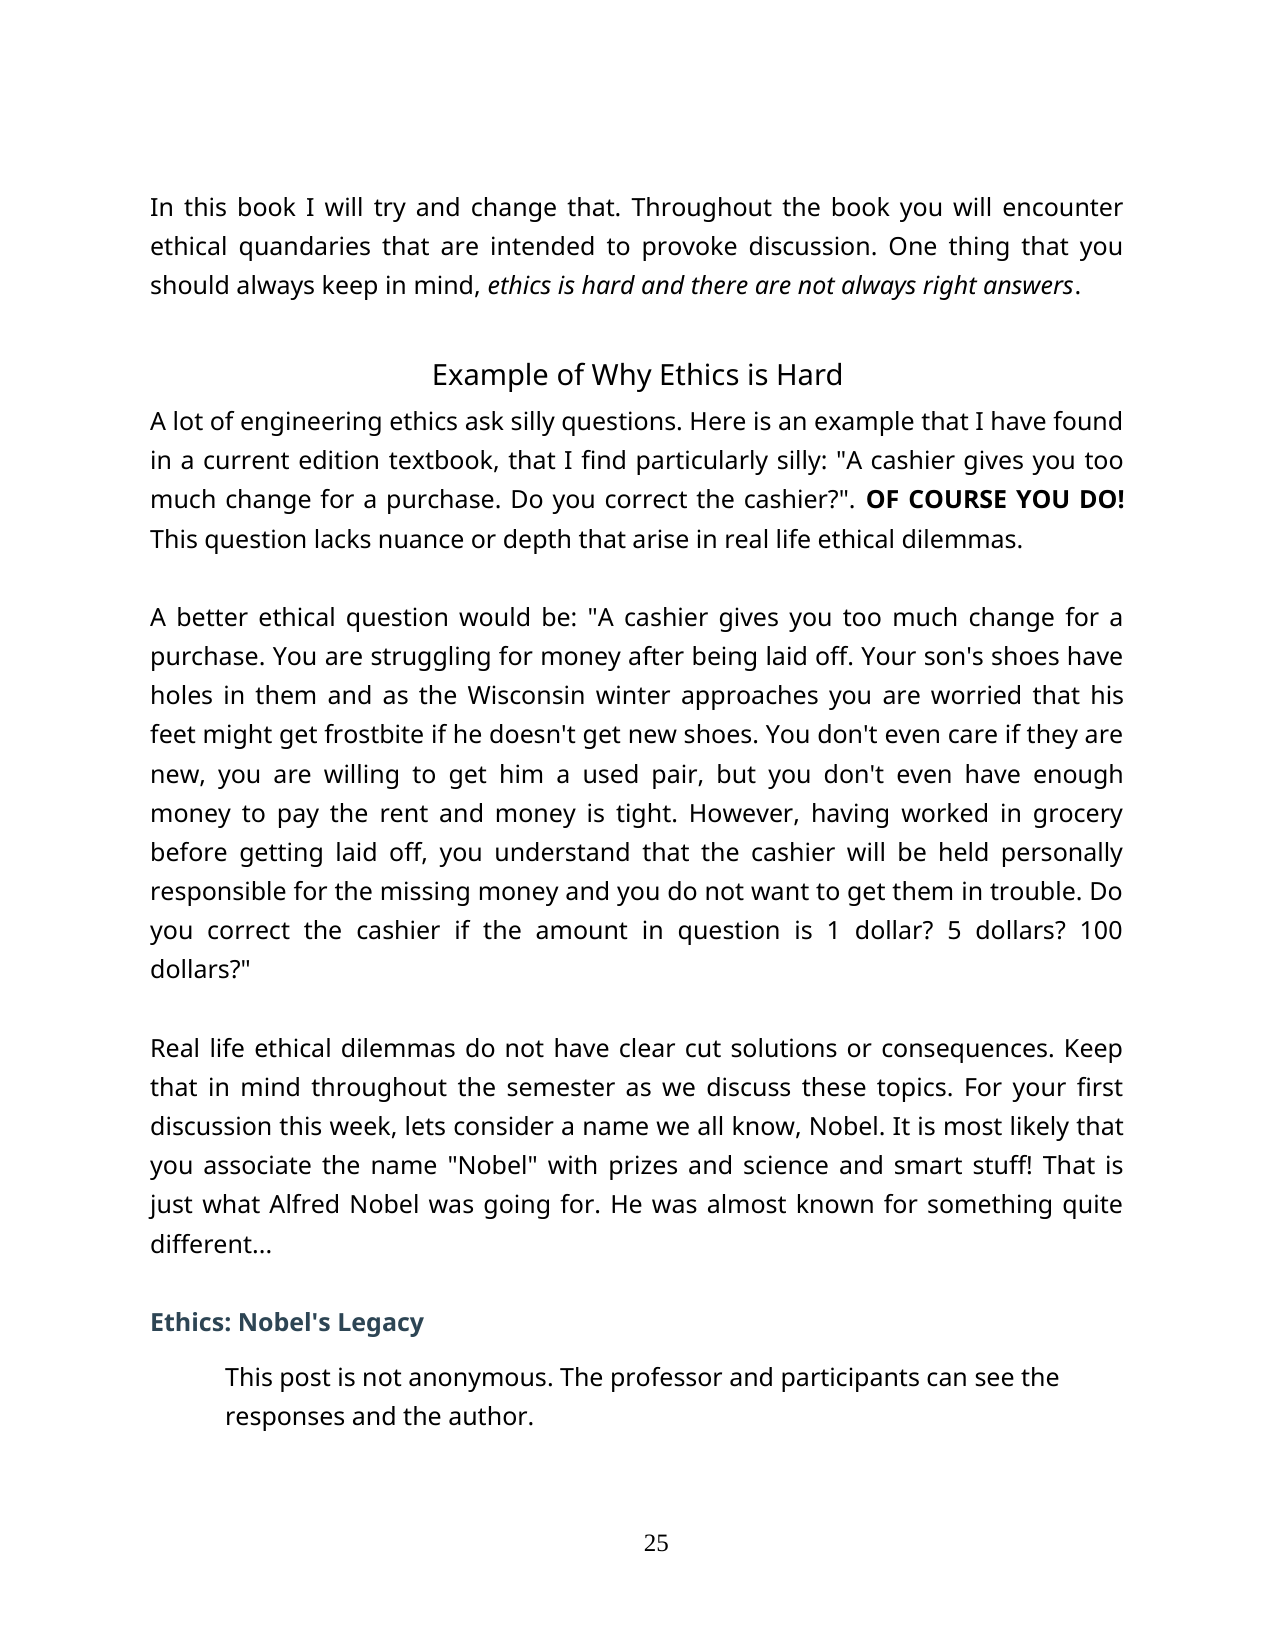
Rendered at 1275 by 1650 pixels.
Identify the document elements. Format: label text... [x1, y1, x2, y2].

text This post is not anonymous. The professor and participants can see the responses and the author. [225, 1359, 1125, 1433]
text Real life ethical dilemmas do not have clear cut solutions or consequences. Keep that in mind throughout the semester as we discuss these topics. For your first discussion this week, lets consider a name we all know, Nobel. It is most likely that you associate the name "Nobel" with prizes and science and smart stuff! That is just what Alfred Nobel was going for. He was almost known for something quite different... [150, 1031, 1125, 1260]
text In this book I will try and change that. Throughout the book you will encounter ethical quandaries that are intended to provoke discussion. One thing that you should always keep in mind, ethics is hard and there are not always right answers. [150, 189, 1125, 302]
subtitle Example of Why Ethics is Hard [150, 354, 1125, 394]
text A better ethical question would be: "A cashier gives you too much change for a purchase. You are struggling for money after being laid off. Your son's shoes have holes in them and as the Wisconsin winter approaches you are worried that his feet might get frostbite if he doesn't get new shoes. You don't even care if they are new, you are willing to get him a used pair, but you don't even have enough money to pay the rent and money is tight. However, having worked in grocery before getting laid off, you understand that the cashier will be held personally responsible for the missing money and you do not want to get them in trouble. Do you correct the cashier if the amount in question is 1 dollar? 5 dollars? 100 dollars?" [150, 600, 1125, 986]
text Ethics: Nobel's Legacy [150, 1305, 1109, 1339]
text A lot of engineering ethics ask silly questions. Here is an example that I have found in a current edition textbook, that I find particularly silly: "A cashier gives you too much change for a purchase. Do you correct the cashier?". OF COURSE YOU DO! This question lacks nuance or depth that arise in real life ethical dilemmas. [150, 404, 1125, 555]
